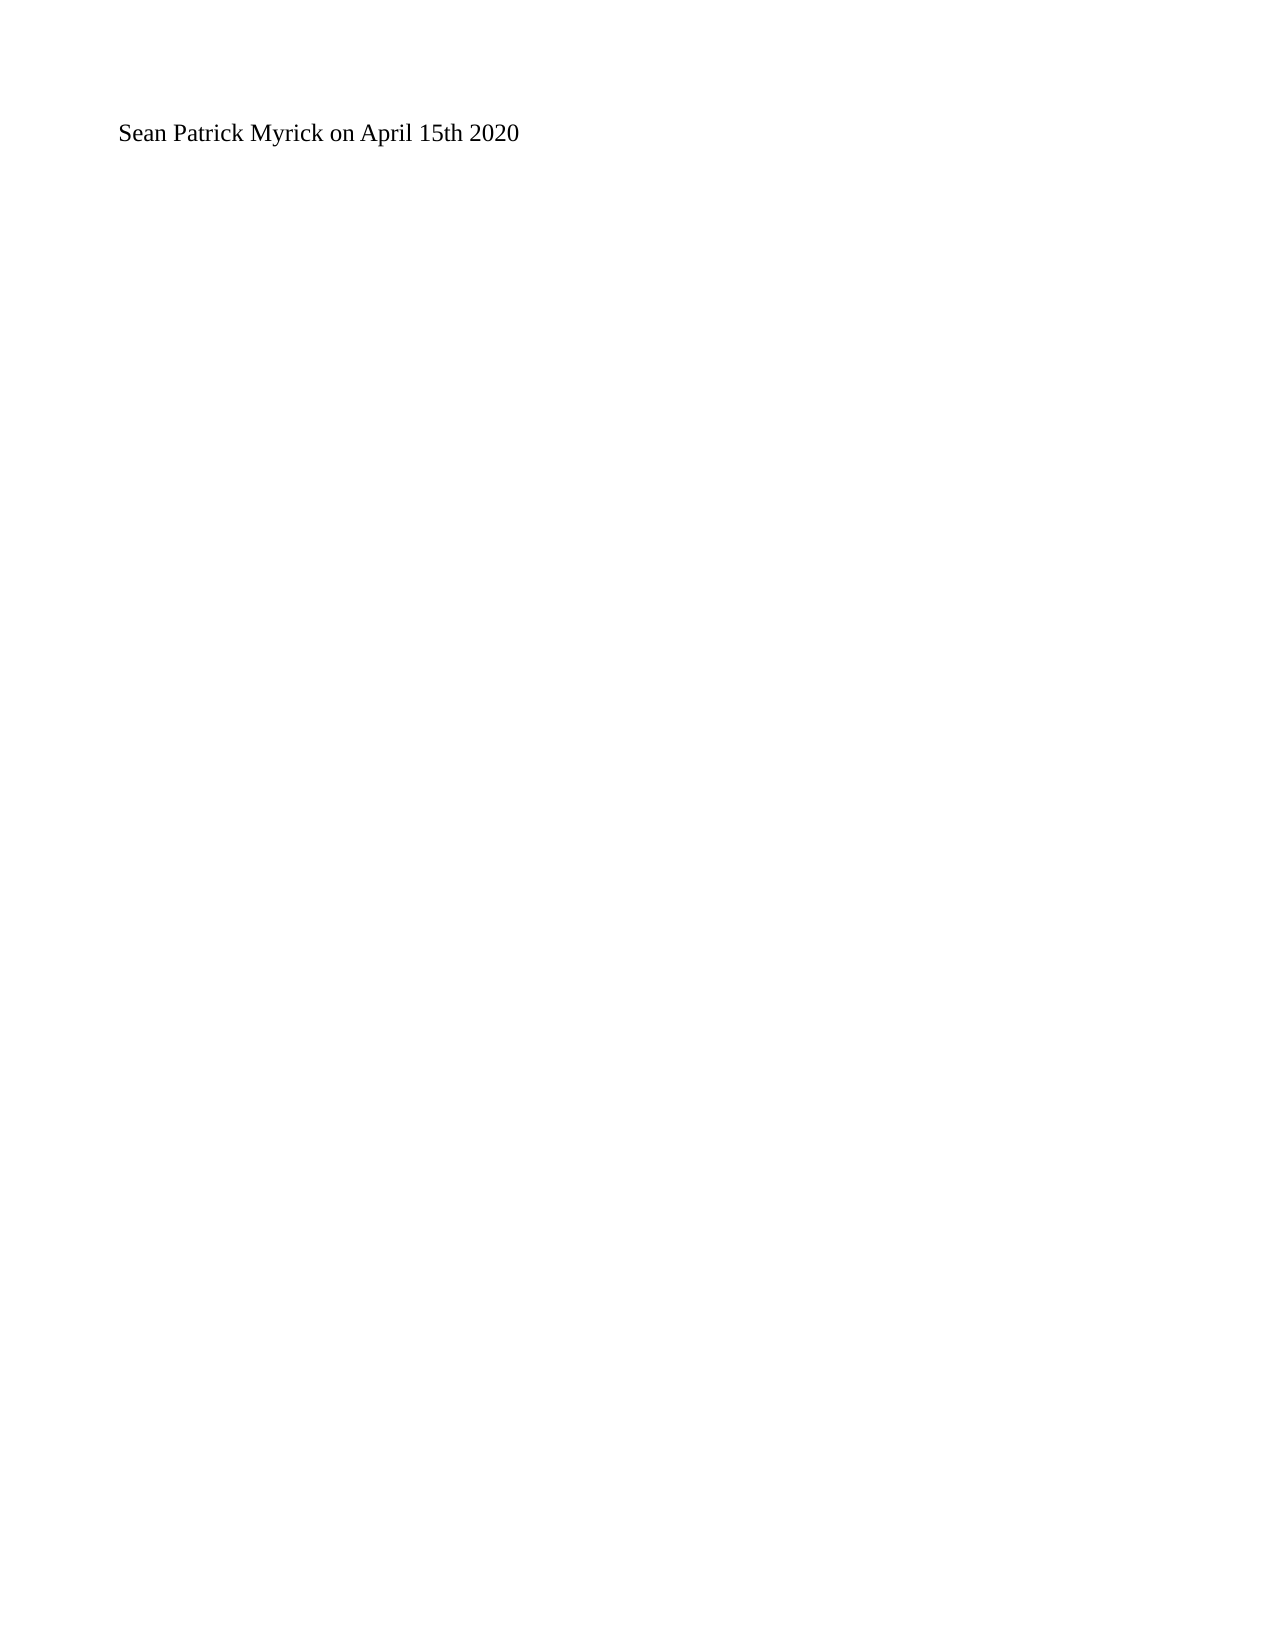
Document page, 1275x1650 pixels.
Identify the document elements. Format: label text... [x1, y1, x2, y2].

text Sean Patrick Myrick on April 15th 2020 [118, 118, 1157, 147]
